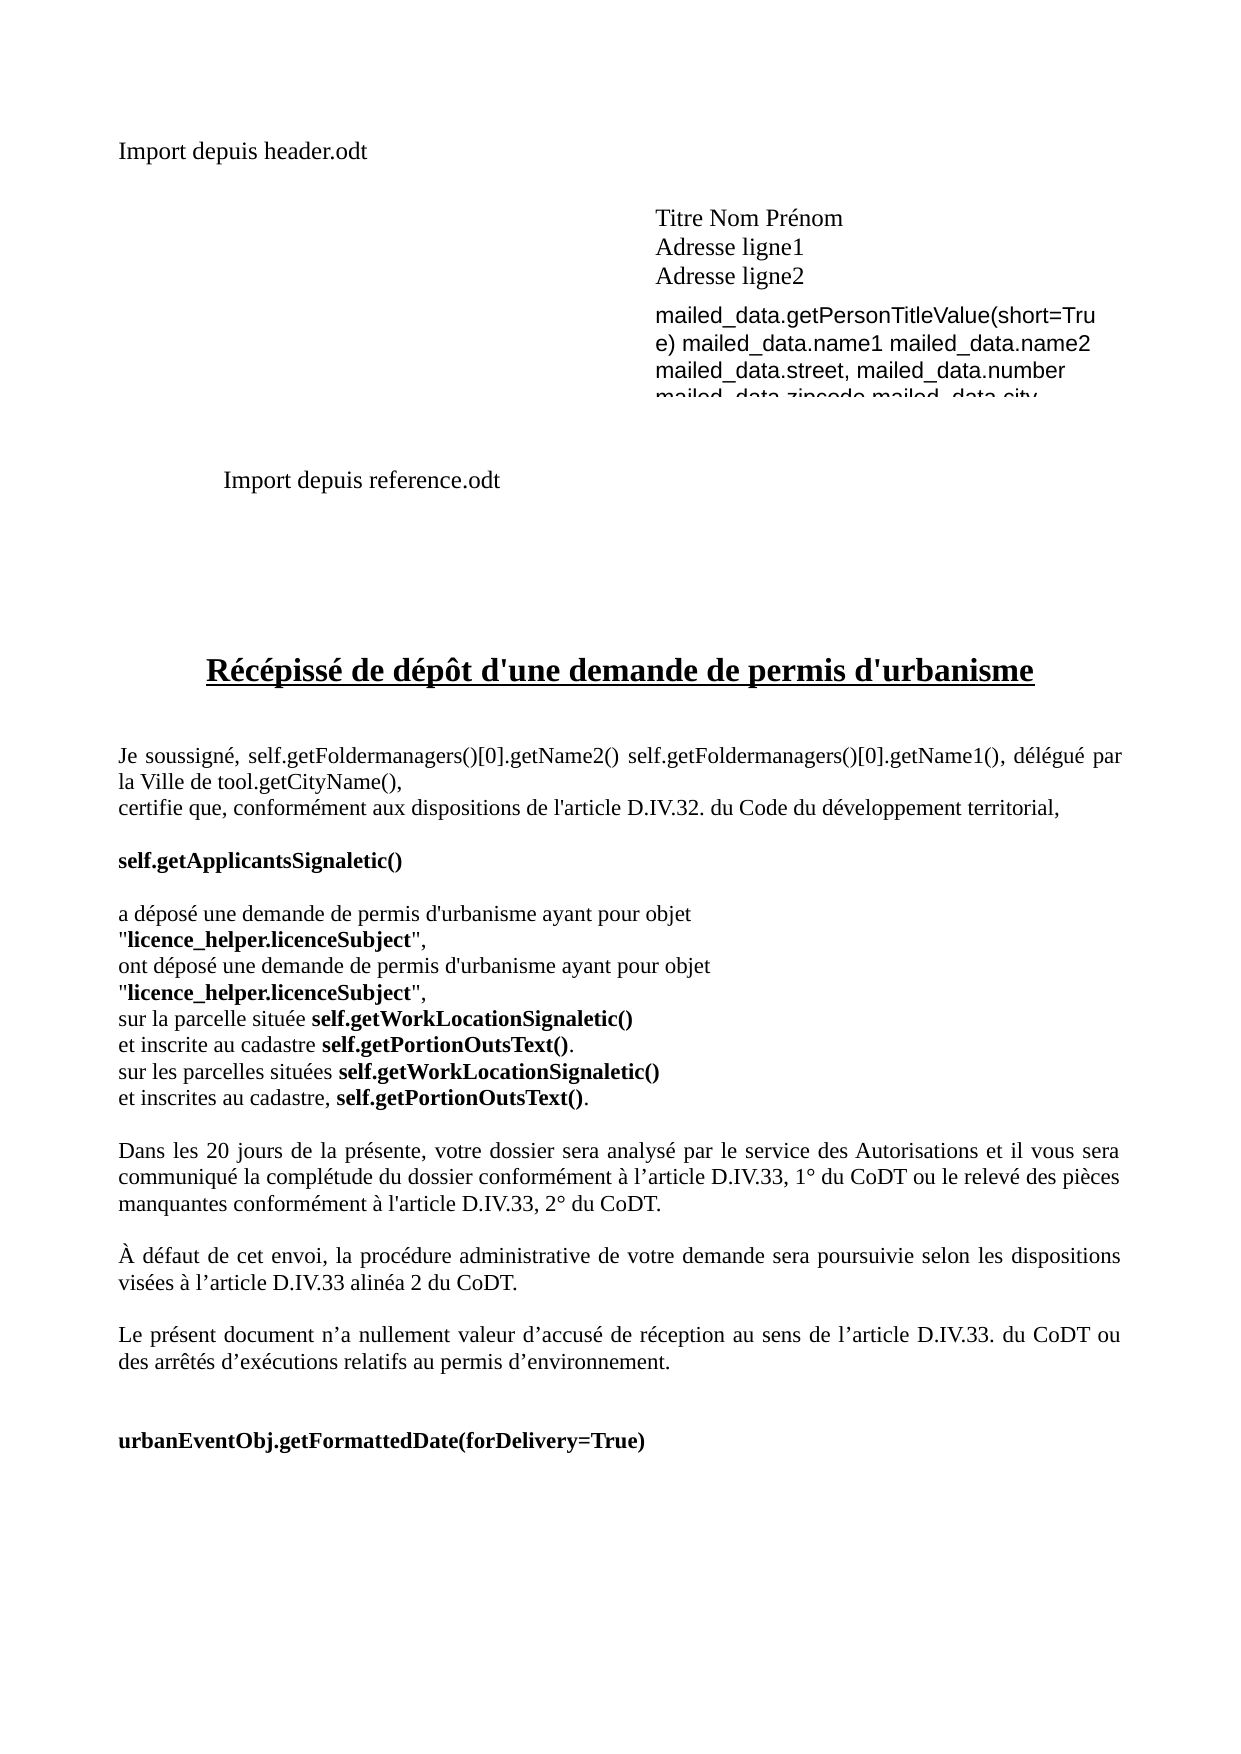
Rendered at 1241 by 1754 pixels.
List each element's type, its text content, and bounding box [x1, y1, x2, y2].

text certifie que, conformément aux dispositions de l'article D.IV.32. du Code du développement territorial, [118, 794, 1122, 821]
text urbanEventObj.getFormattedDate(forDelivery=True) [118, 1427, 1122, 1453]
text Je soussigné, self.getFoldermanagers()[0].getName2() self.getFoldermanagers()[0].getName1(), délégué par la Ville de tool.getCityName(), [118, 742, 1122, 794]
title Récépissé de dépôt d'une demande de permis d'urbanisme [118, 651, 1122, 689]
text sur les parcelles situées self.getWorkLocationSignaletic() et inscrites au cadastre, self.getPortionOutsText(). [118, 1058, 1122, 1111]
text ont déposé une demande de permis d'urbanisme ayant pour objet "licence_helper.licenceSubject", [118, 952, 1122, 1005]
text self.getApplicantsSignaletic() [118, 847, 1122, 873]
text sur la parcelle située self.getWorkLocationSignaletic() et inscrite au cadastre self.getPortionOutsText(). [118, 1005, 1122, 1058]
text mailed_data.getPersonTitleValue(short=True) mailed_data.name1 mailed_data.name2 mailed_data.street, mailed_data.number mailed_data.zipcode mailed_data.city [655, 302, 1105, 392]
text Import depuis header.odt [118, 136, 539, 165]
text Dans les 20 jours de la présente, votre dossier sera analysé par le service des Autorisations et il vous sera communiqué la complétude du dossier conformément à l’article D.IV.33, 1° du CoDT ou le relevé des pièces manquantes conformément à l'article D.IV.33, 2° du CoDT. [118, 1137, 1122, 1216]
text Titre Nom Prénom Adresse ligne1 Adresse ligne2 [655, 203, 1105, 289]
text a déposé une demande de permis d'urbanisme ayant pour objet "licence_helper.licenceSubject", [118, 900, 1122, 952]
text À défaut de cet envoi, la procédure administrative de votre demande sera poursuivie selon les dispositions visées à l’article D.IV.33 alinéa 2 du CoDT. [118, 1242, 1122, 1295]
text Import depuis reference.odt [223, 465, 1120, 494]
text Le présent document n’a nullement valeur d’accusé de réception au sens de l’article D.IV.33. du CoDT ou des arrêtés d’exécutions relatifs au permis d’environnement. [118, 1321, 1122, 1374]
